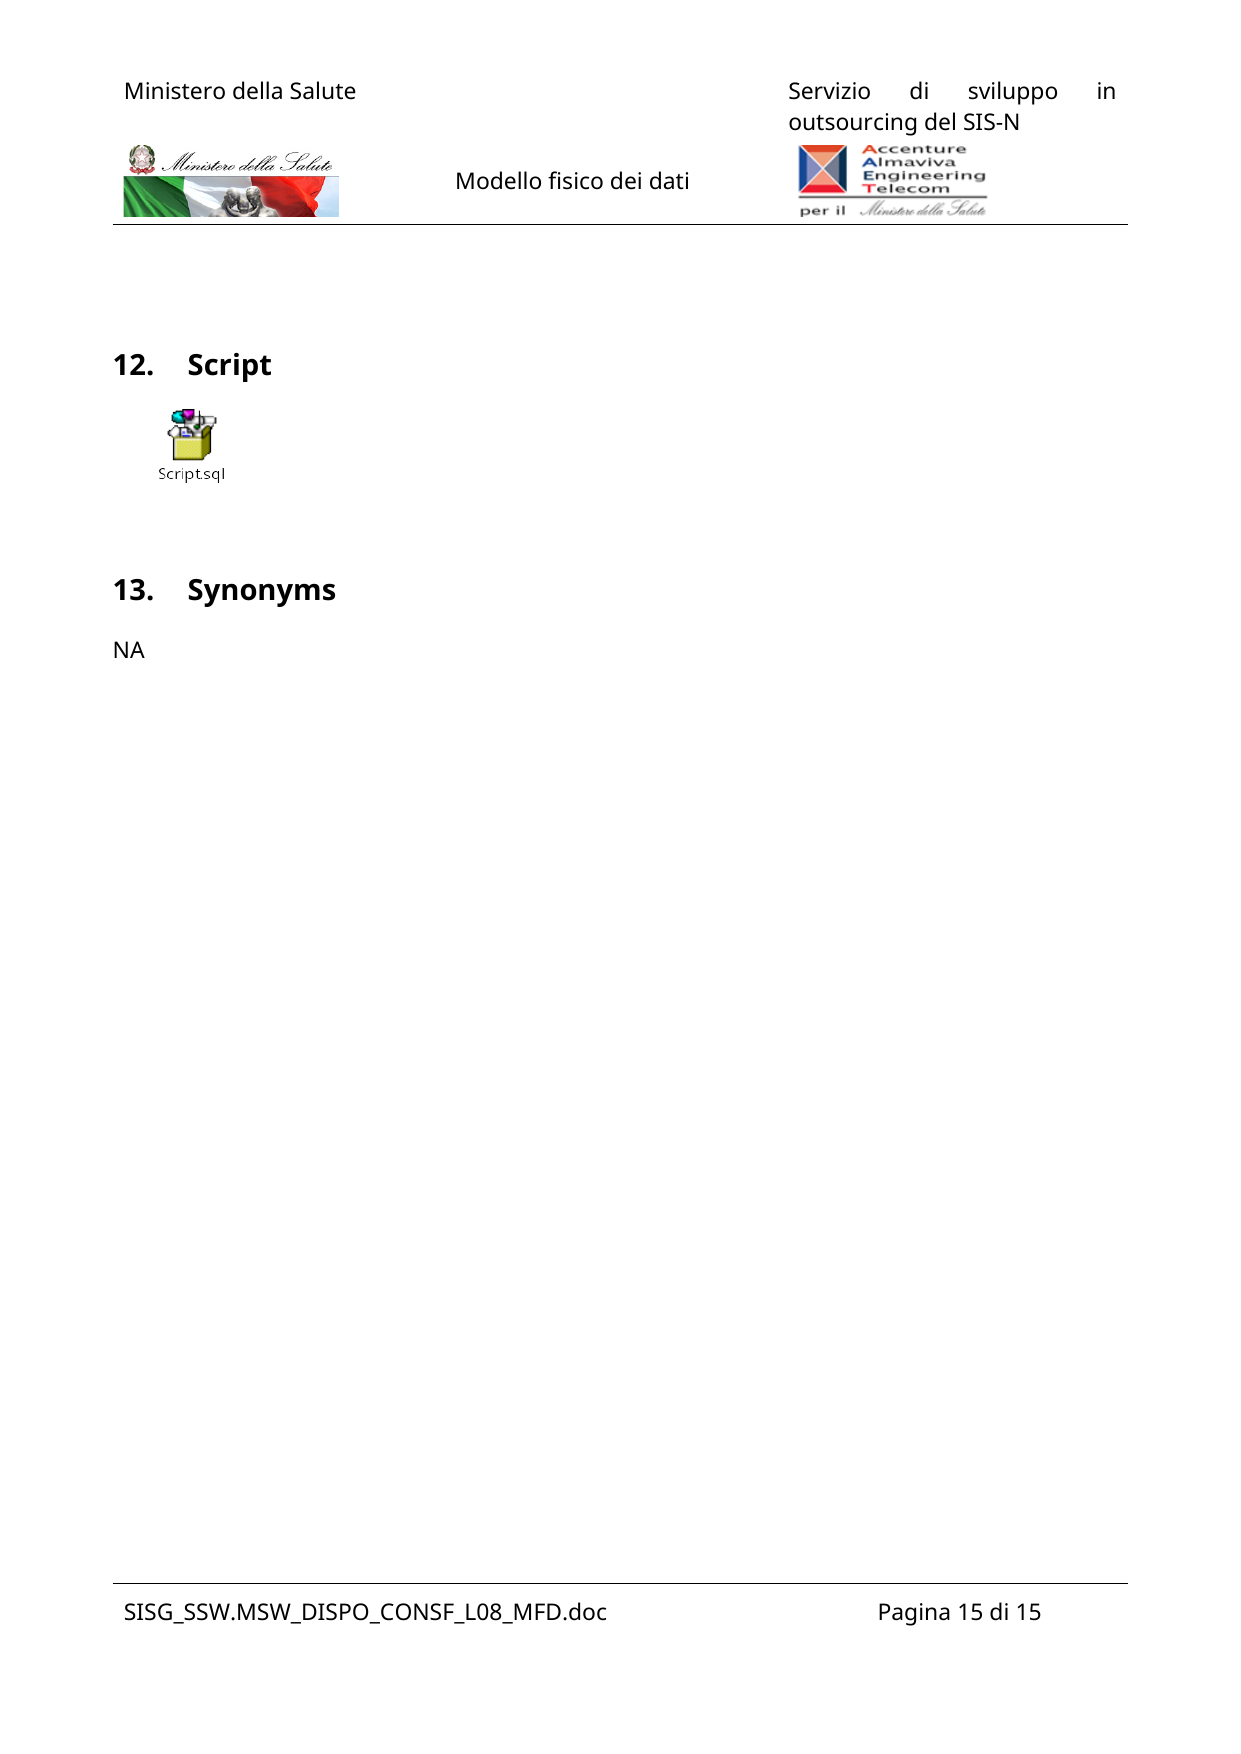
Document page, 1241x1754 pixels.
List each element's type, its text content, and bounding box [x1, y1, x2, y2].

text NA [112, 634, 1128, 665]
subtitle Script [112, 344, 1128, 384]
subtitle Synonyms [112, 569, 1128, 609]
